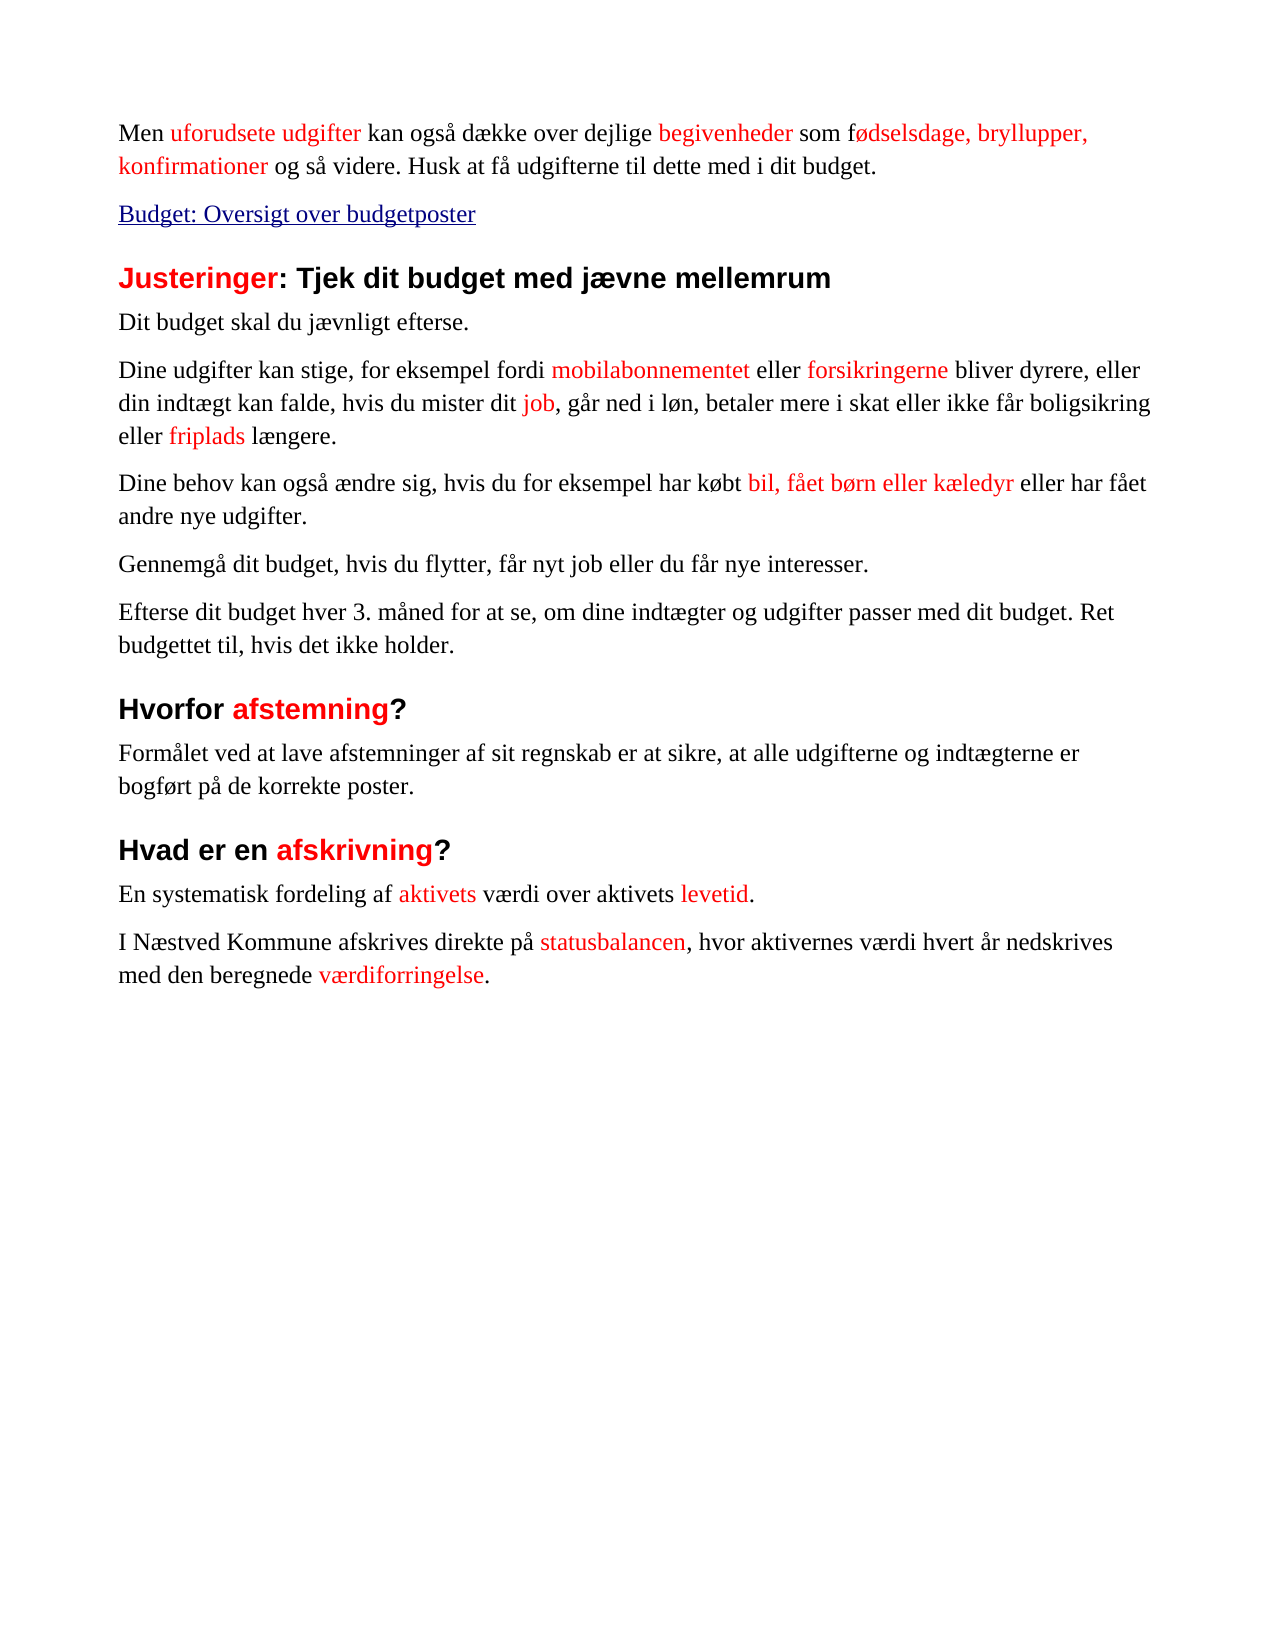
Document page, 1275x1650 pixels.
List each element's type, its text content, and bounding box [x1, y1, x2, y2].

text I Næstved Kommune afskrives direkte på statusbalancen, hvor aktivernes værdi hvert år nedskrives med den beregnede værdiforringelse. [118, 927, 1157, 989]
text Gennemgå dit budget, hvis du flytter, får nyt job eller du får nye interesser. [118, 549, 1157, 578]
text Formålet ved at lave afstemninger af sit regnskab er at sikre, at alle udgifterne og indtægterne er bogført på de korrekte poster. [118, 738, 1157, 800]
text Dine behov kan også ændre sig, hvis du for eksempel har købt bil, fået børn eller kæledyr eller har fået andre nye udgifter. [118, 468, 1157, 530]
text Men uforudsete udgifter kan også dække over dejlige begivenheder som fødselsdage, bryllupper, konfirmationer og så videre. Husk at få udgifterne til dette med i dit budget. [118, 118, 1157, 180]
text Efterse dit budget hver 3. måned for at se, om dine indtægter og udgifter passer med dit budget. Ret budgettet til, hvis det ikke holder. [118, 597, 1157, 658]
text Budget: Oversigt over budgetposter [118, 199, 1157, 227]
subtitle Justeringer: Tjek dit budget med jævne mellemrum [118, 261, 1157, 295]
text En systematisk fordeling af aktivets værdi over aktivets levetid. [118, 879, 1157, 908]
subtitle Hvorfor afstemning? [118, 692, 1157, 726]
text Dit budget skal du jævnligt efterse. [118, 307, 1157, 336]
subtitle Hvad er en afskrivning? [118, 833, 1157, 867]
text Dine udgifter kan stige, for eksempel fordi mobilabonnementet eller forsikringerne bliver dyrere, eller din indtægt kan falde, hvis du mister dit job, går ned i løn, betaler mere i skat eller ikke får boligsikring eller friplads længere. [118, 355, 1157, 449]
